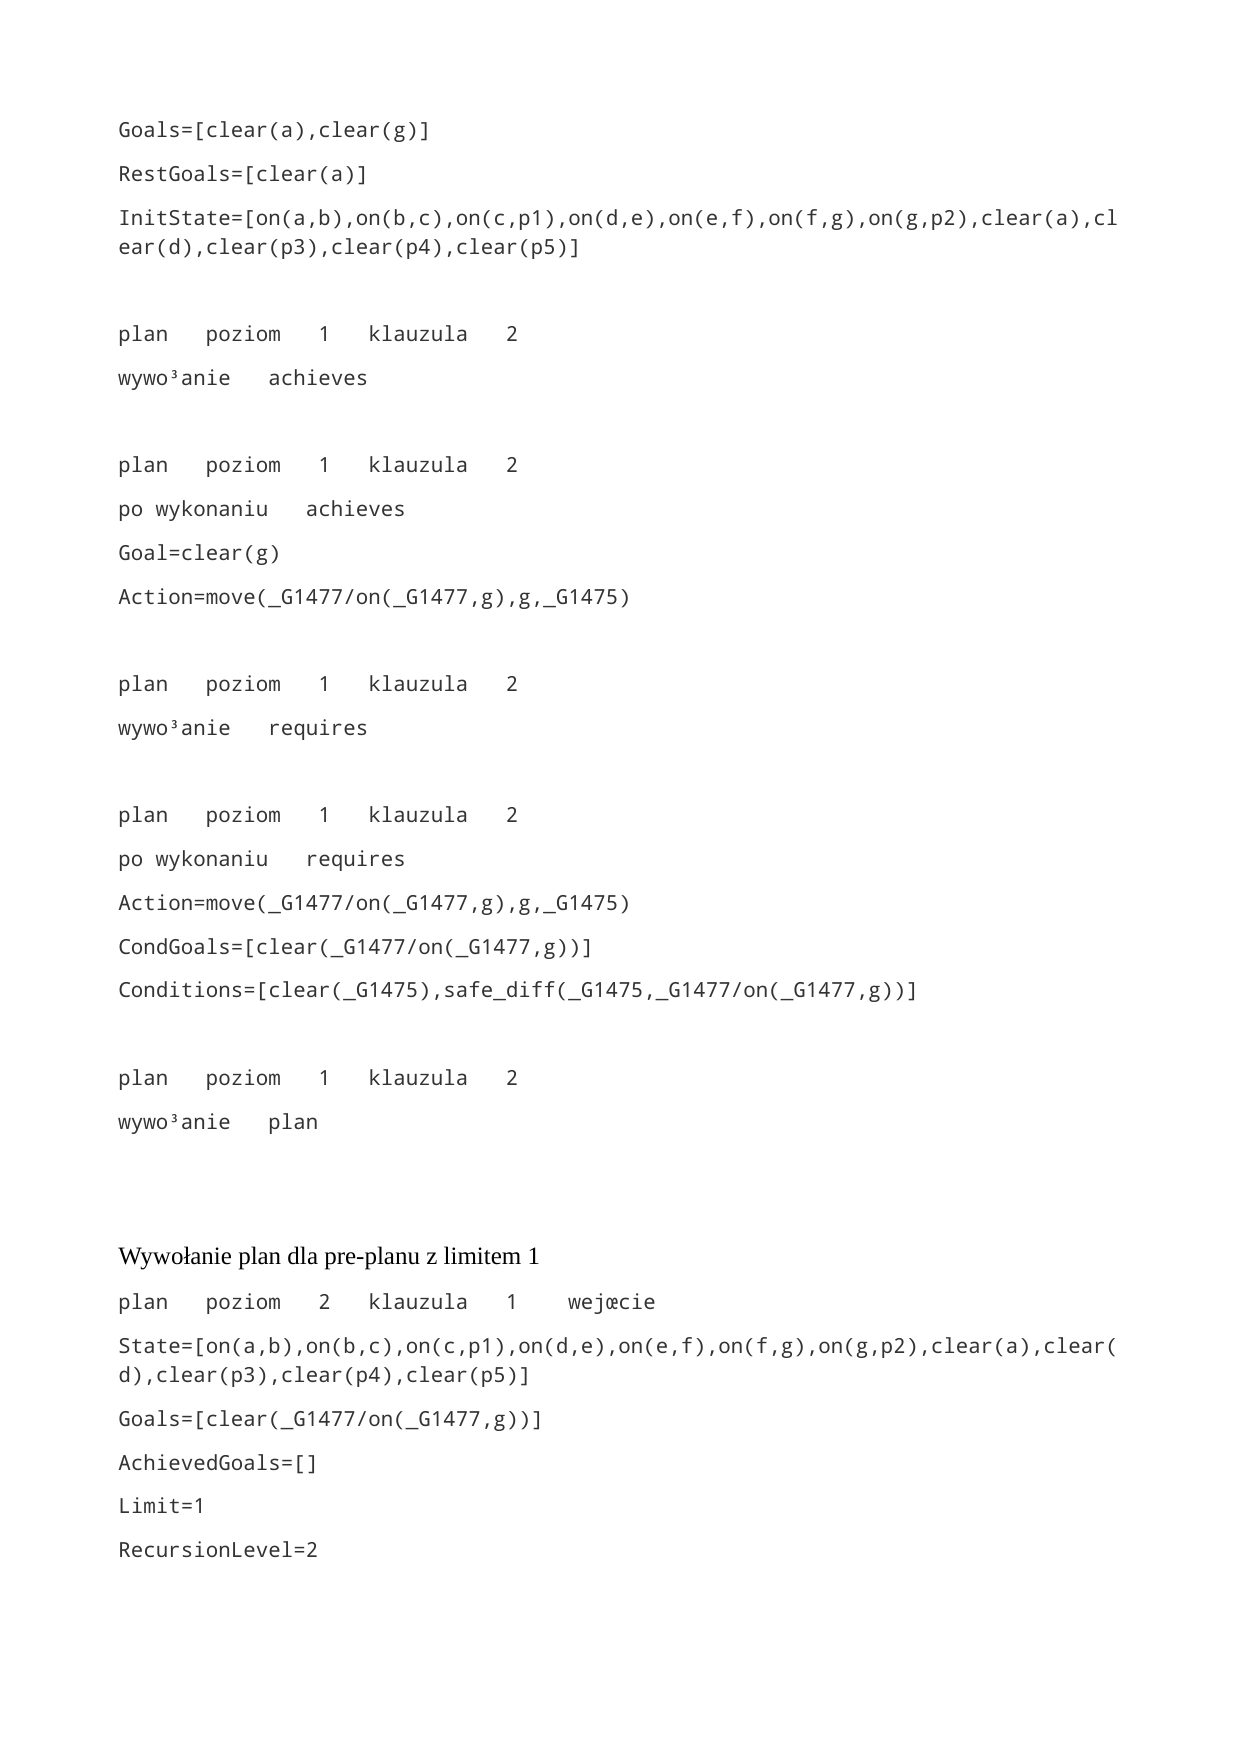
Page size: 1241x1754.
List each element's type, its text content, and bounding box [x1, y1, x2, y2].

text plan poziom 1 klauzula 2 [118, 322, 1122, 347]
text Goals=[clear(a),clear(g)] [118, 118, 1122, 142]
text InitState=[on(a,b),on(b,c),on(c,p1),on(d,e),on(e,f),on(f,g),on(g,p2),clear(a),clear(d),clear(p3),clear(p4),clear(p5)] [118, 206, 1122, 259]
text po wykonaniu achieves [118, 497, 1122, 522]
text wywo³anie requires [118, 716, 1122, 740]
text plan poziom 1 klauzula 2 [118, 453, 1122, 478]
text Wywołanie plan dla pre-planu z limitem 1 [118, 1241, 1122, 1270]
text plan poziom 1 klauzula 2 [118, 672, 1122, 697]
text Goal=clear(g) [118, 541, 1122, 565]
text RecursionLevel=2 [118, 1538, 1122, 1562]
text wywo³anie achieves [118, 366, 1122, 390]
text State=[on(a,b),on(b,c),on(c,p1),on(d,e),on(e,f),on(f,g),on(g,p2),clear(a),clear(d),clear(p3),clear(p4),clear(p5)] [118, 1334, 1122, 1387]
text plan poziom 1 klauzula 2 [118, 1066, 1122, 1090]
text CondGoals=[clear(_G1477/on(_G1477,g))] [118, 935, 1122, 959]
text plan poziom 1 klauzula 2 [118, 803, 1122, 828]
text plan poziom 2 klauzula 1 wejœcie [118, 1290, 1122, 1314]
text Goals=[clear(_G1477/on(_G1477,g))] [118, 1407, 1122, 1431]
text Conditions=[clear(_G1475),safe_diff(_G1475,_G1477/on(_G1477,g))] [118, 978, 1122, 1003]
text Action=move(_G1477/on(_G1477,g),g,_G1475) [118, 585, 1122, 609]
text po wykonaniu requires [118, 847, 1122, 872]
text Action=move(_G1477/on(_G1477,g),g,_G1475) [118, 891, 1122, 915]
text wywo³anie plan [118, 1110, 1122, 1134]
text Limit=1 [118, 1494, 1122, 1519]
text AchievedGoals=[] [118, 1451, 1122, 1475]
text RestGoals=[clear(a)] [118, 162, 1122, 186]
